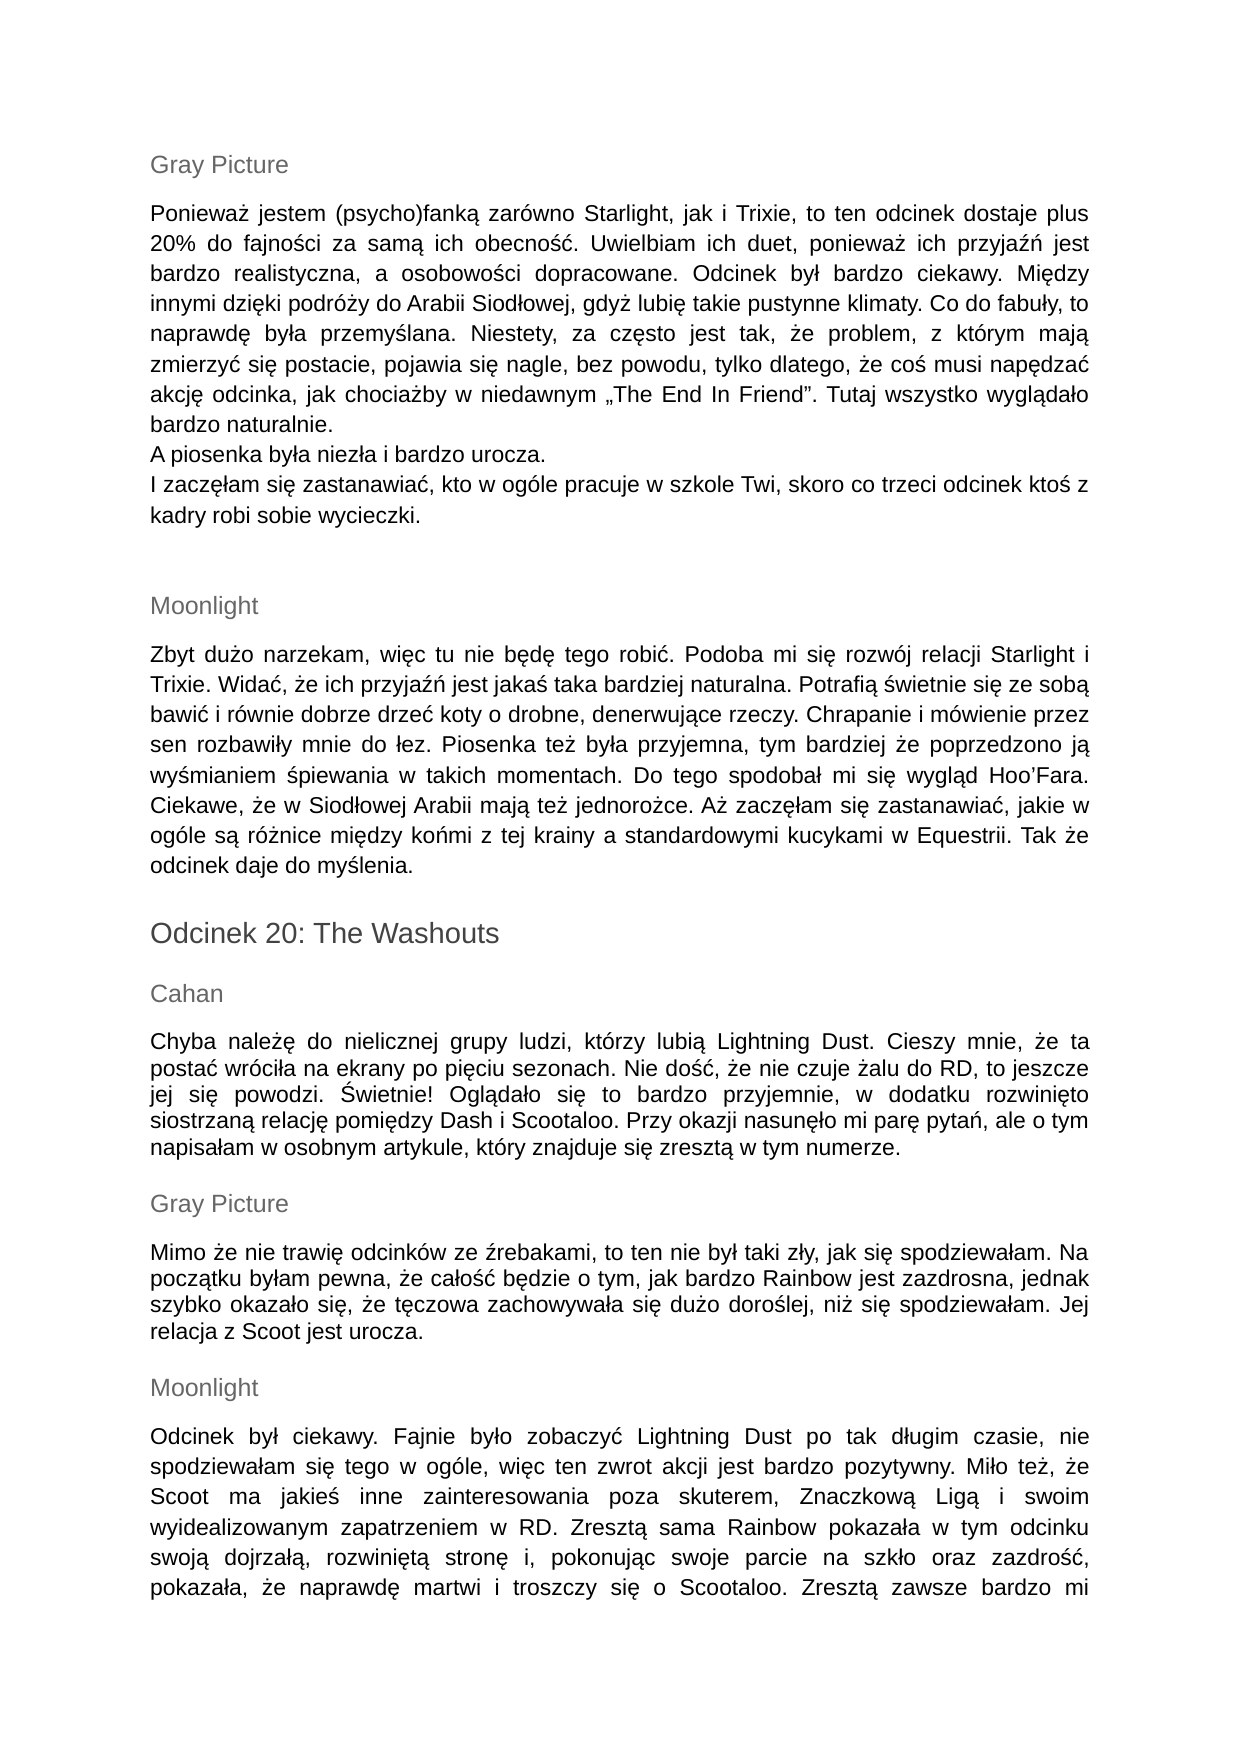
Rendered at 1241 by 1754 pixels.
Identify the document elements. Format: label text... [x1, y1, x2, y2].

subtitle Gray Picture [150, 1189, 1090, 1218]
text Mimo że nie trawię odcinków ze źrebakami, to ten nie był taki zły, jak się spodziewałam. Na początku byłam pewna, że całość będzie o tym, jak bardzo Rainbow jest zazdrosna, jednak szybko okazało się, że tęczowa zachowywała się dużo doroślej, niż się spodziewałam. Jej relacja z Scoot jest urocza. [150, 1239, 1090, 1344]
text Chyba należę do nielicznej grupy ludzi, którzy lubią Lightning Dust. Cieszy mnie, że ta postać wróciła na ekrany po pięciu sezonach. Nie dość, że nie czuje żalu do RD, to jeszcze jej się powodzi. Świetnie! Oglądało się to bardzo przyjemnie, w dodatku rozwinięto siostrzaną relację pomiędzy Dash i Scootaloo. Przy okazji nasunęło mi parę pytań, ale o tym napisałam w osobnym artykule, który znajduje się zresztą w tym numerze. [150, 1028, 1090, 1160]
text I zaczęłam się zastanawiać, kto w ogóle pracuje w szkole Twi, skoro co trzeci odcinek ktoś z kadry robi sobie wycieczki. [150, 471, 1090, 528]
text A piosenka była niezła i bardzo urocza. [150, 441, 1090, 468]
subtitle Gray Picture [150, 150, 1090, 179]
text Zbyt dużo narzekam, więc tu nie będę tego robić. Podoba mi się rozwój relacji Starlight i Trixie. Widać, że ich przyjaźń jest jakaś taka bardziej naturalna. Potrafią świetnie się ze sobą bawić i równie dobrze drzeć koty o drobne, denerwujące rzeczy. Chrapanie i mówienie przez sen rozbawiły mnie do łez. Piosenka też była przyjemna, tym bardziej że poprzedzono ją wyśmianiem śpiewania w takich momentach. Do tego spodobał mi się wygląd Hoo’Fara. Ciekawe, że w Siodłowej Arabii mają też jednorożce. Aż zaczęłam się zastanawiać, jakie w ogóle są różnice między końmi z tej krainy a standardowymi kucykami w Equestrii. Tak że odcinek daje do myślenia. [150, 641, 1090, 879]
subtitle Moonlight [150, 591, 1090, 620]
text Ponieważ jestem (psycho)fanką zarówno Starlight, jak i Trixie, to ten odcinek dostaje plus 20% do fajności za samą ich obecność. Uwielbiam ich duet, ponieważ ich przyjaźń jest bardzo realistyczna, a osobowości dopracowane. Odcinek był bardzo ciekawy. Między innymi dzięki podróży do Arabii Siodłowej, gdyż lubię takie pustynne klimaty. Co do fabuły, to naprawdę była przemyślana. Niestety, za często jest tak, że problem, z którym mają zmierzyć się postacie, pojawia się nagle, bez powodu, tylko dlatego, że coś musi napędzać akcję odcinka, jak chociażby w niedawnym „The End In Friend”. Tutaj wszystko wyglądało bardzo naturalnie. [150, 199, 1090, 437]
subtitle Odcinek 20: The Washouts [150, 916, 1090, 949]
subtitle Cahan [150, 978, 1090, 1007]
text Odcinek był ciekawy. Fajnie było zobaczyć Lightning Dust po tak długim czasie, nie spodziewałam się tego w ogóle, więc ten zwrot akcji jest bardzo pozytywny. Miło też, że Scoot ma jakieś inne zainteresowania poza skuterem, Znaczkową Ligą i swoim wyidealizowanym zapatrzeniem w RD. Zresztą sama Rainbow pokazała w tym odcinku swoją dojrzałą, rozwiniętą stronę i, pokonując swoje parcie na szkło oraz zazdrość, pokazała, że naprawdę martwi i troszczy się o Scootaloo. Zresztą zawsze bardzo mi [150, 1423, 1090, 1600]
subtitle Moonlight [150, 1373, 1090, 1402]
